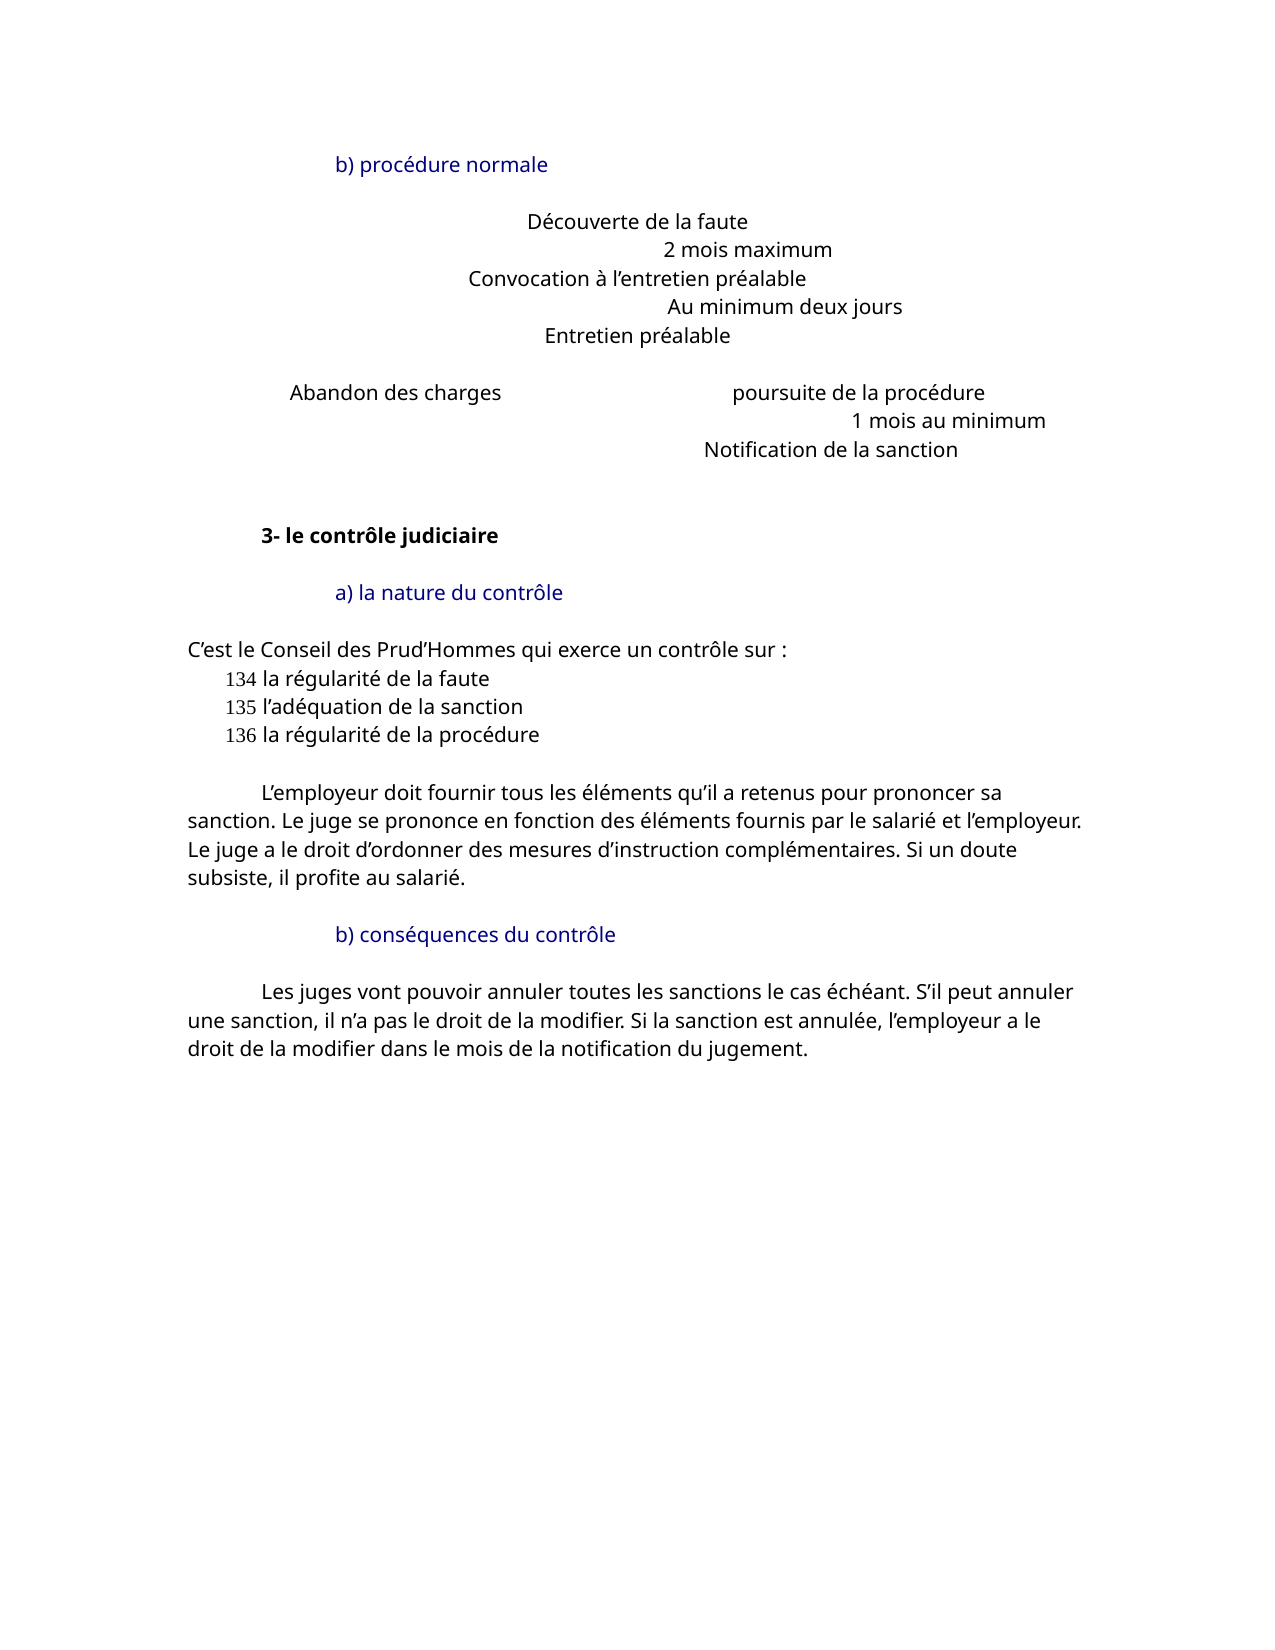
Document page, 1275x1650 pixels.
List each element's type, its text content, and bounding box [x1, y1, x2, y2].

text b) procédure normale [261, 150, 1087, 178]
text Découverte de la faute [187, 207, 1087, 236]
text 1 mois au minimum [187, 407, 1087, 435]
list l’adéquation de la sanction [225, 692, 1087, 721]
text 3- le contrôle judiciaire [187, 521, 1087, 549]
text Abandon des charges poursuite de la procédure [187, 378, 1087, 407]
text L’employeur doit fournir tous les éléments qu’il a retenus pour prononcer sa sanction. Le juge se prononce en fonction des éléments fournis par le salarié et l’employeur. [187, 778, 1087, 835]
text Le juge a le droit d’ordonner des mesures d’instruction complémentaires. Si un doute subsiste, il profite au salarié. [187, 835, 1087, 892]
text Convocation à l’entretien préalable [187, 264, 1087, 292]
text b) conséquences du contrôle [187, 920, 1087, 949]
list la régularité de la faute [225, 664, 1087, 692]
list la régularité de la procédure [225, 721, 1087, 749]
text Les juges vont pouvoir annuler toutes les sanctions le cas échéant. S’il peut annuler une sanction, il n’a pas le droit de la modifier. Si la sanction est annulée, l’employeur a le droit de la modifier dans le mois de la notification du jugement. [187, 977, 1087, 1063]
text 2 mois maximum [335, 236, 1087, 264]
text Au minimum deux jours [409, 292, 1087, 321]
text C’est le Conseil des Prud’Hommes qui exerce un contrôle sur : [187, 635, 1087, 664]
text a) la nature du contrôle [187, 578, 1087, 607]
text Notification de la sanction [187, 435, 1087, 463]
text Entretien préalable [187, 321, 1087, 349]
